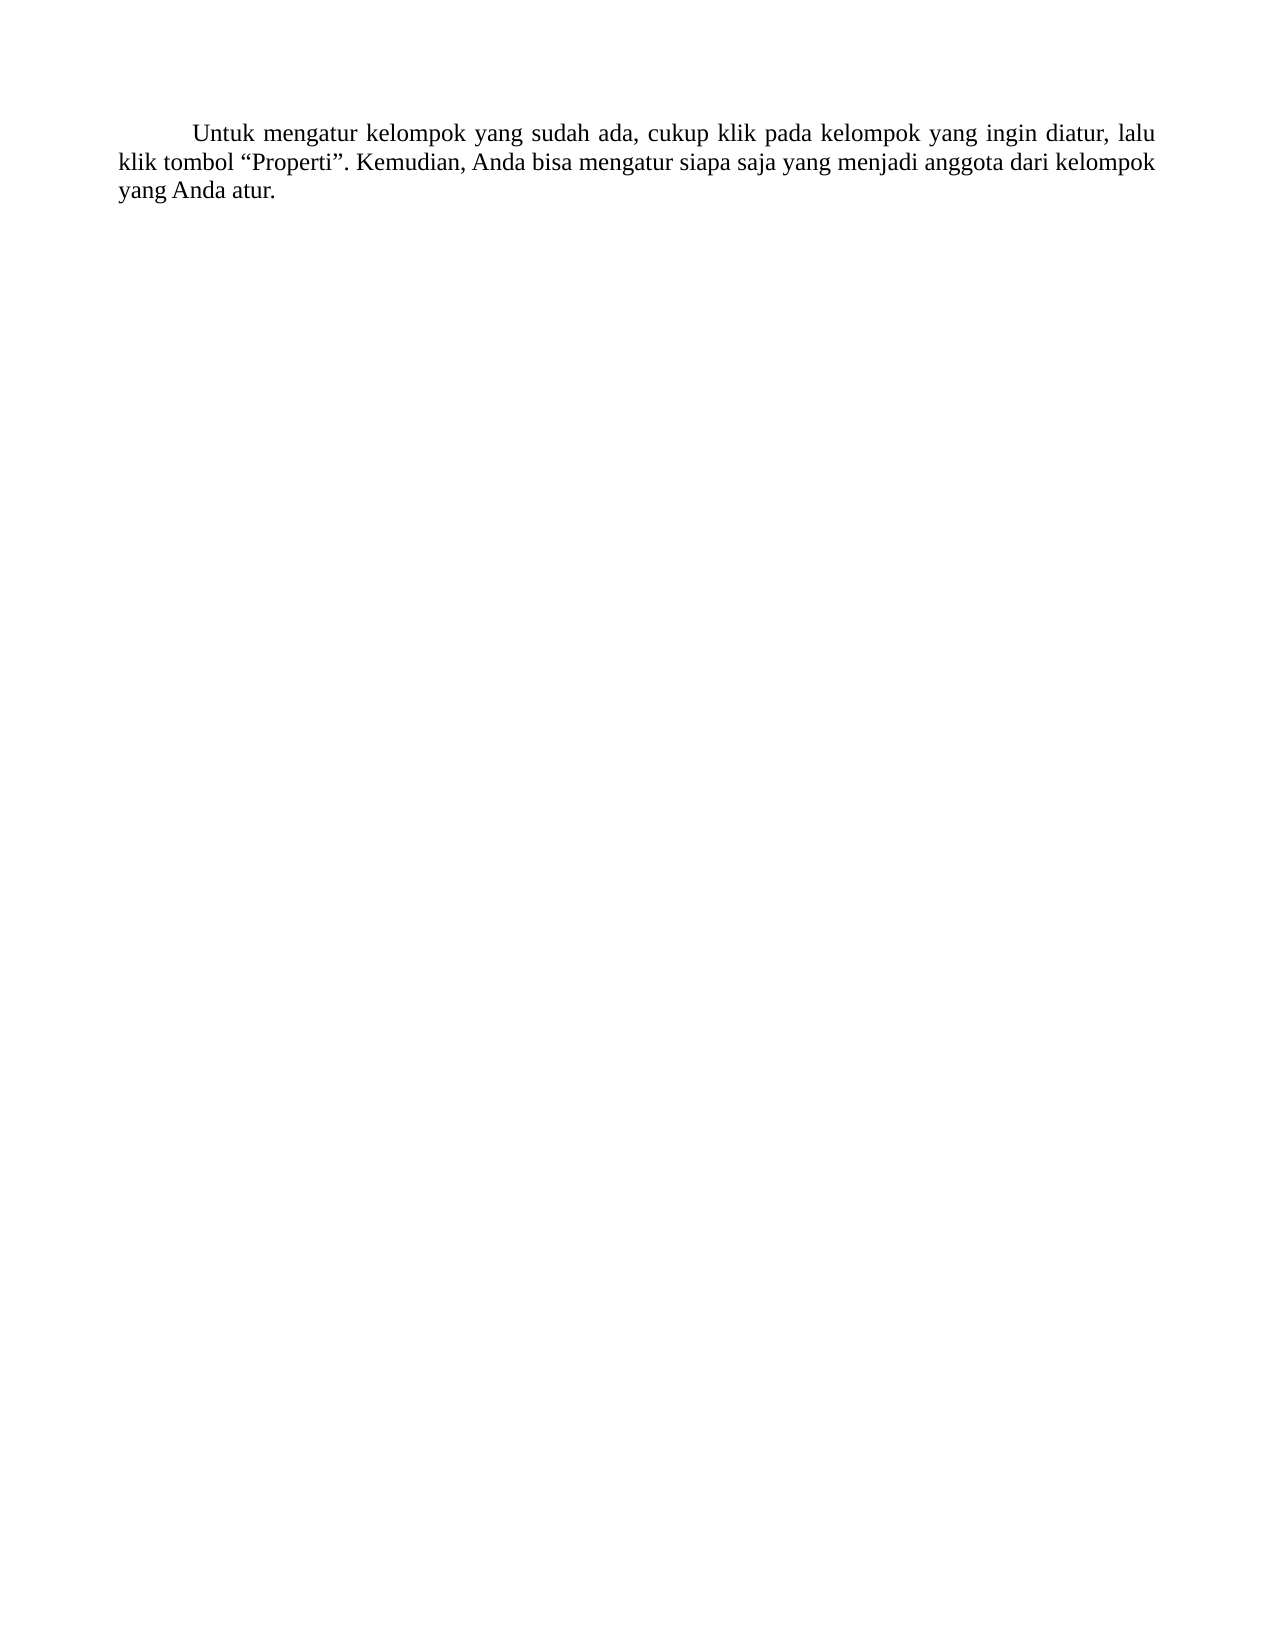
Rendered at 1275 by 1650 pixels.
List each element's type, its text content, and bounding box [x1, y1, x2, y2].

text Untuk mengatur kelompok yang sudah ada, cukup klik pada kelompok yang ingin diatur, lalu klik tombol “Properti”. Kemudian, Anda bisa mengatur siapa saja yang menjadi anggota dari kelompok yang Anda atur. [118, 118, 1157, 204]
